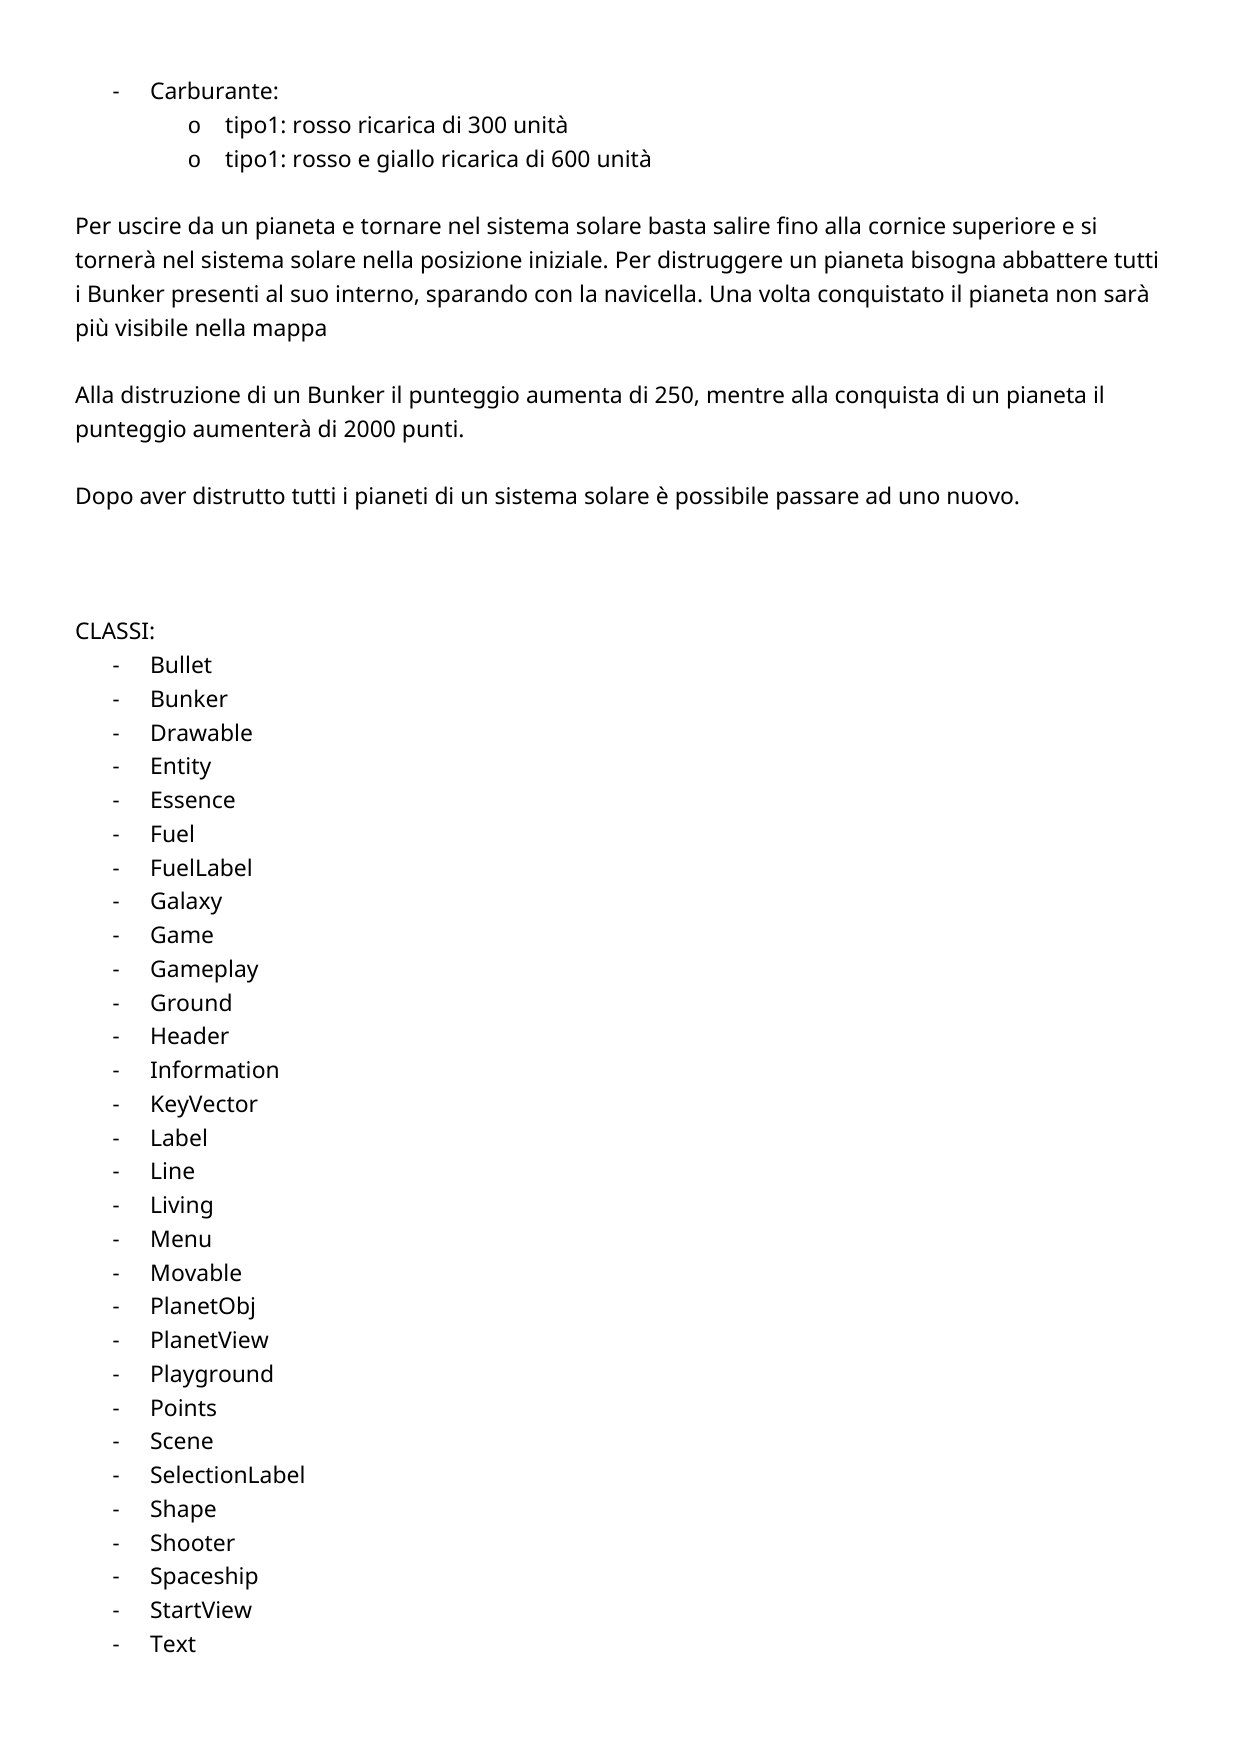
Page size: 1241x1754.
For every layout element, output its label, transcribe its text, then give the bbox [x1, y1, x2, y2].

text Alla distruzione di un Bunker il punteggio aumenta di 250, mentre alla conquista di un pianeta il punteggio aumenterà di 2000 punti. [75, 379, 1165, 444]
list Ground [112, 986, 1165, 1018]
list Game [112, 919, 1165, 950]
list PlanetView [112, 1324, 1165, 1355]
list Spaceship [112, 1560, 1165, 1591]
list tipo1: rosso e giallo ricarica di 600 unità [187, 143, 1165, 174]
list tipo1: rosso ricarica di 300 unità [187, 109, 1165, 140]
list Bullet [112, 649, 1165, 680]
text Per uscire da un pianeta e tornare nel sistema solare basta salire fino alla cornice superiore e si tornerà nel sistema solare nella posizione iniziale. Per distruggere un pianeta bisogna abbattere tutti i Bunker presenti al suo interno, sparando con la navicella. Una volta conquistato il pianeta non sarà più visibile nella mappa [75, 210, 1165, 343]
list Scene [112, 1425, 1165, 1456]
list KeyVector [112, 1088, 1165, 1119]
list Shooter [112, 1526, 1165, 1558]
list Header [112, 1020, 1165, 1051]
list Label [112, 1121, 1165, 1153]
list Text [112, 1628, 1165, 1659]
list PlanetObj [112, 1290, 1165, 1321]
list Gameplay [112, 953, 1165, 984]
list Living [112, 1189, 1165, 1220]
list Points [112, 1391, 1165, 1423]
list Shape [112, 1493, 1165, 1524]
list FuelLabel [112, 851, 1165, 883]
list Movable [112, 1256, 1165, 1288]
list StartView [112, 1594, 1165, 1625]
text Dopo aver distrutto tutti i pianeti di un sistema solare è possibile passare ad uno nuovo. [75, 480, 1165, 511]
list Galaxy [112, 885, 1165, 916]
list Entity [112, 750, 1165, 781]
list Menu [112, 1223, 1165, 1254]
list Playground [112, 1358, 1165, 1389]
list Fuel [112, 818, 1165, 849]
list Essence [112, 784, 1165, 815]
text CLASSI: [75, 615, 1165, 646]
list Drawable [112, 716, 1165, 748]
list Information [112, 1054, 1165, 1085]
list Carburante: [112, 75, 1165, 106]
list SelectionLabel [112, 1459, 1165, 1490]
list Line [112, 1155, 1165, 1186]
list Bunker [112, 683, 1165, 714]
